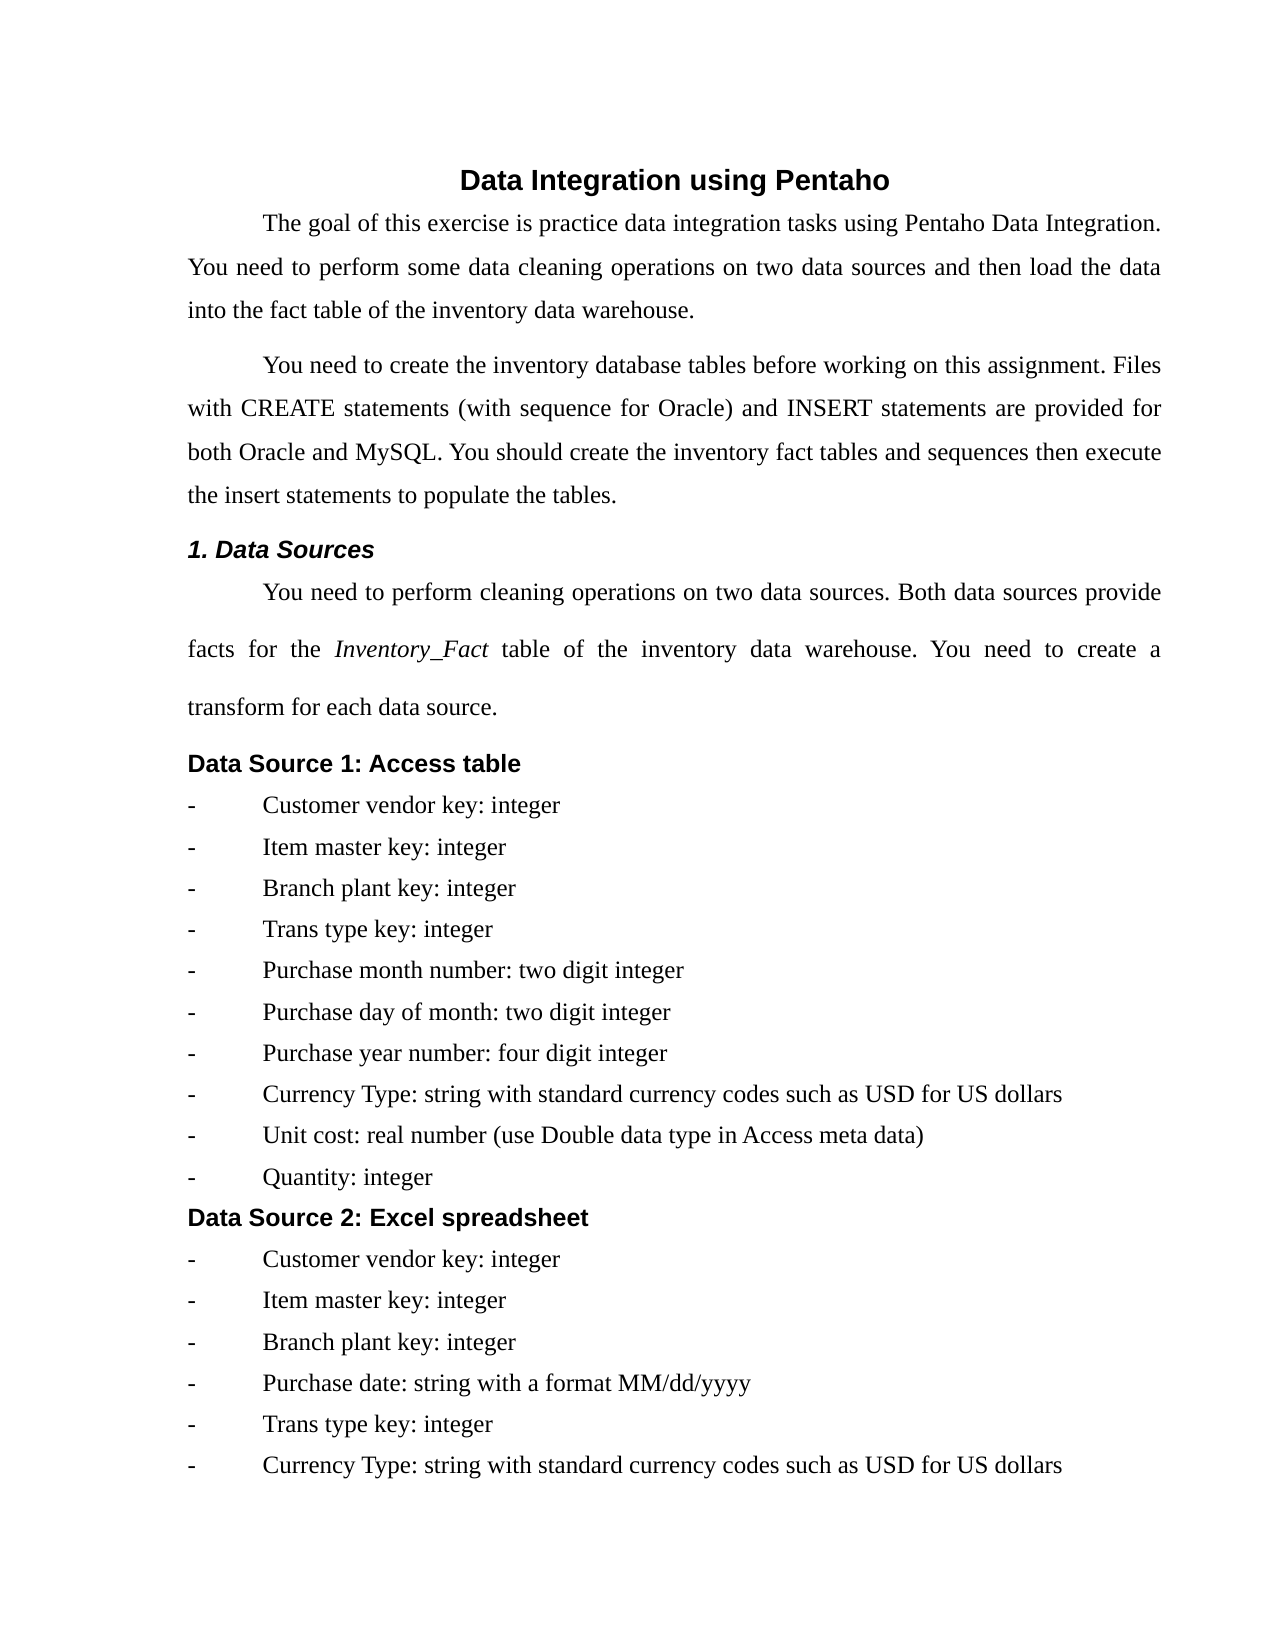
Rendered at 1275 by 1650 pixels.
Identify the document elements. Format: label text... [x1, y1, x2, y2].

subtitle - Unit cost: real number (use Double data type in Access meta data) [187, 1120, 1162, 1149]
subtitle - Currency Type: string with standard currency codes such as USD for US dollars [187, 1450, 1162, 1479]
subtitle - Branch plant key: integer [187, 1327, 1162, 1355]
subtitle - Purchase month number: two digit integer [187, 955, 1162, 984]
subtitle Data Integration using Pentaho [187, 162, 1162, 196]
subtitle - Purchase day of month: two digit integer [187, 997, 1162, 1025]
subtitle Data Source 1: Access table [187, 749, 1162, 778]
subtitle - Customer vendor key: integer [187, 1244, 1162, 1273]
subtitle - Trans type key: integer [187, 914, 1162, 943]
text You need to create the inventory database tables before working on this assignment. Files with CREATE statements (with sequence for Oracle) and INSERT statements are provided for both Oracle and MySQL. You should create the inventory fact tables and sequences then execute the insert statements to populate the tables. [187, 350, 1162, 508]
subtitle - Purchase year number: four digit integer [187, 1038, 1162, 1067]
subtitle - Quantity: integer [187, 1162, 1162, 1190]
text The goal of this exercise is practice data integration tasks using Pentaho Data Integration. You need to perform some data cleaning operations on two data sources and then load the data into the fact table of the inventory data warehouse. [187, 208, 1162, 323]
subtitle - Customer vendor key: integer [187, 790, 1162, 819]
subtitle Data Source 2: Excel spreadsheet [187, 1203, 1162, 1232]
text You need to perform cleaning operations on two data sources. Both data sources provide facts for the Inventory_Fact table of the inventory data warehouse. You need to create a transform for each data source. [187, 577, 1162, 720]
subtitle - Branch plant key: integer [187, 873, 1162, 902]
subtitle - Currency Type: string with standard currency codes such as USD for US dollars [187, 1079, 1162, 1108]
subtitle - Purchase date: string with a format MM/dd/yyyy [187, 1368, 1162, 1397]
subtitle - Item master key: integer [187, 1285, 1162, 1314]
subtitle - Item master key: integer [187, 832, 1162, 860]
subtitle - Trans type key: integer [187, 1409, 1162, 1438]
subtitle 1. Data Sources [187, 535, 1162, 564]
